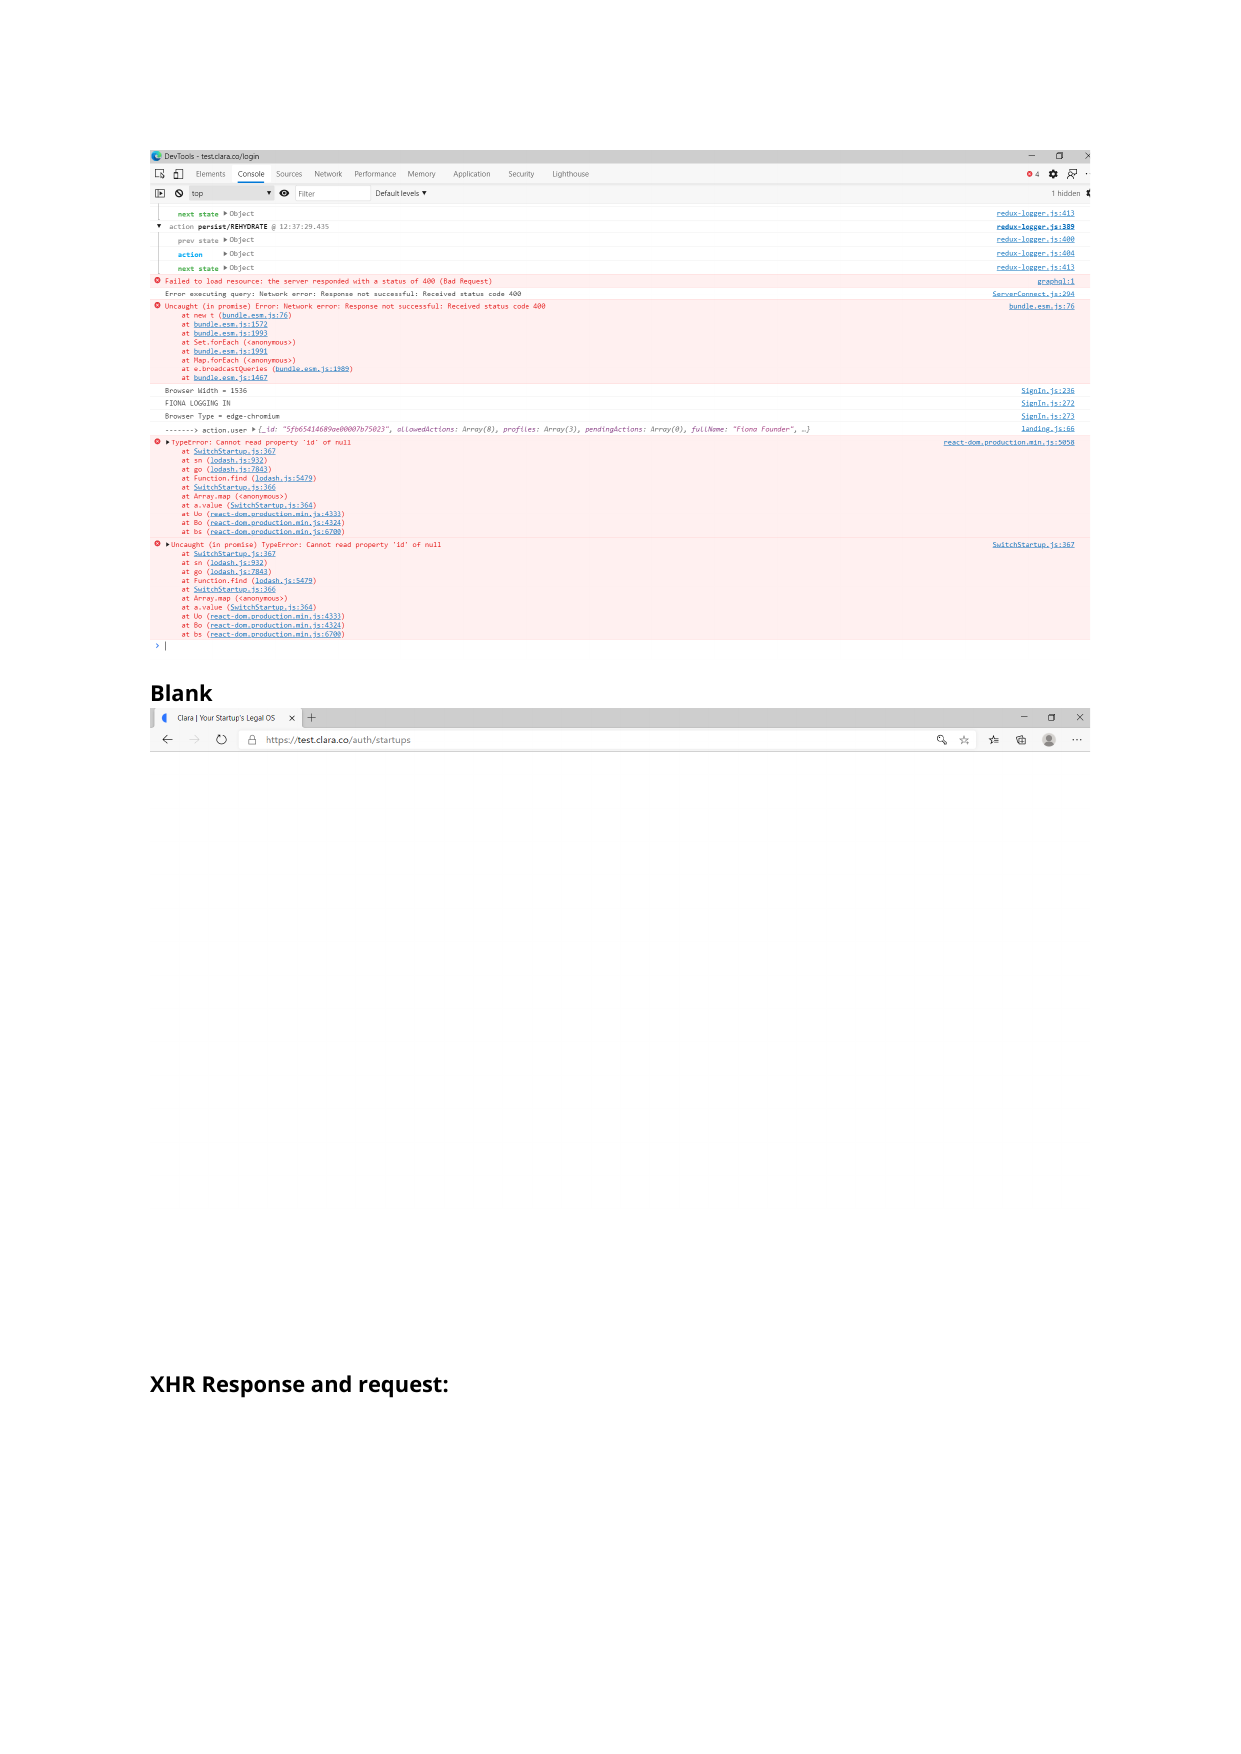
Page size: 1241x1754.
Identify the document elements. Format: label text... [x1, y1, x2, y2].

text Blank [150, 678, 1090, 708]
text XHR Response and request: [150, 1369, 1090, 1398]
